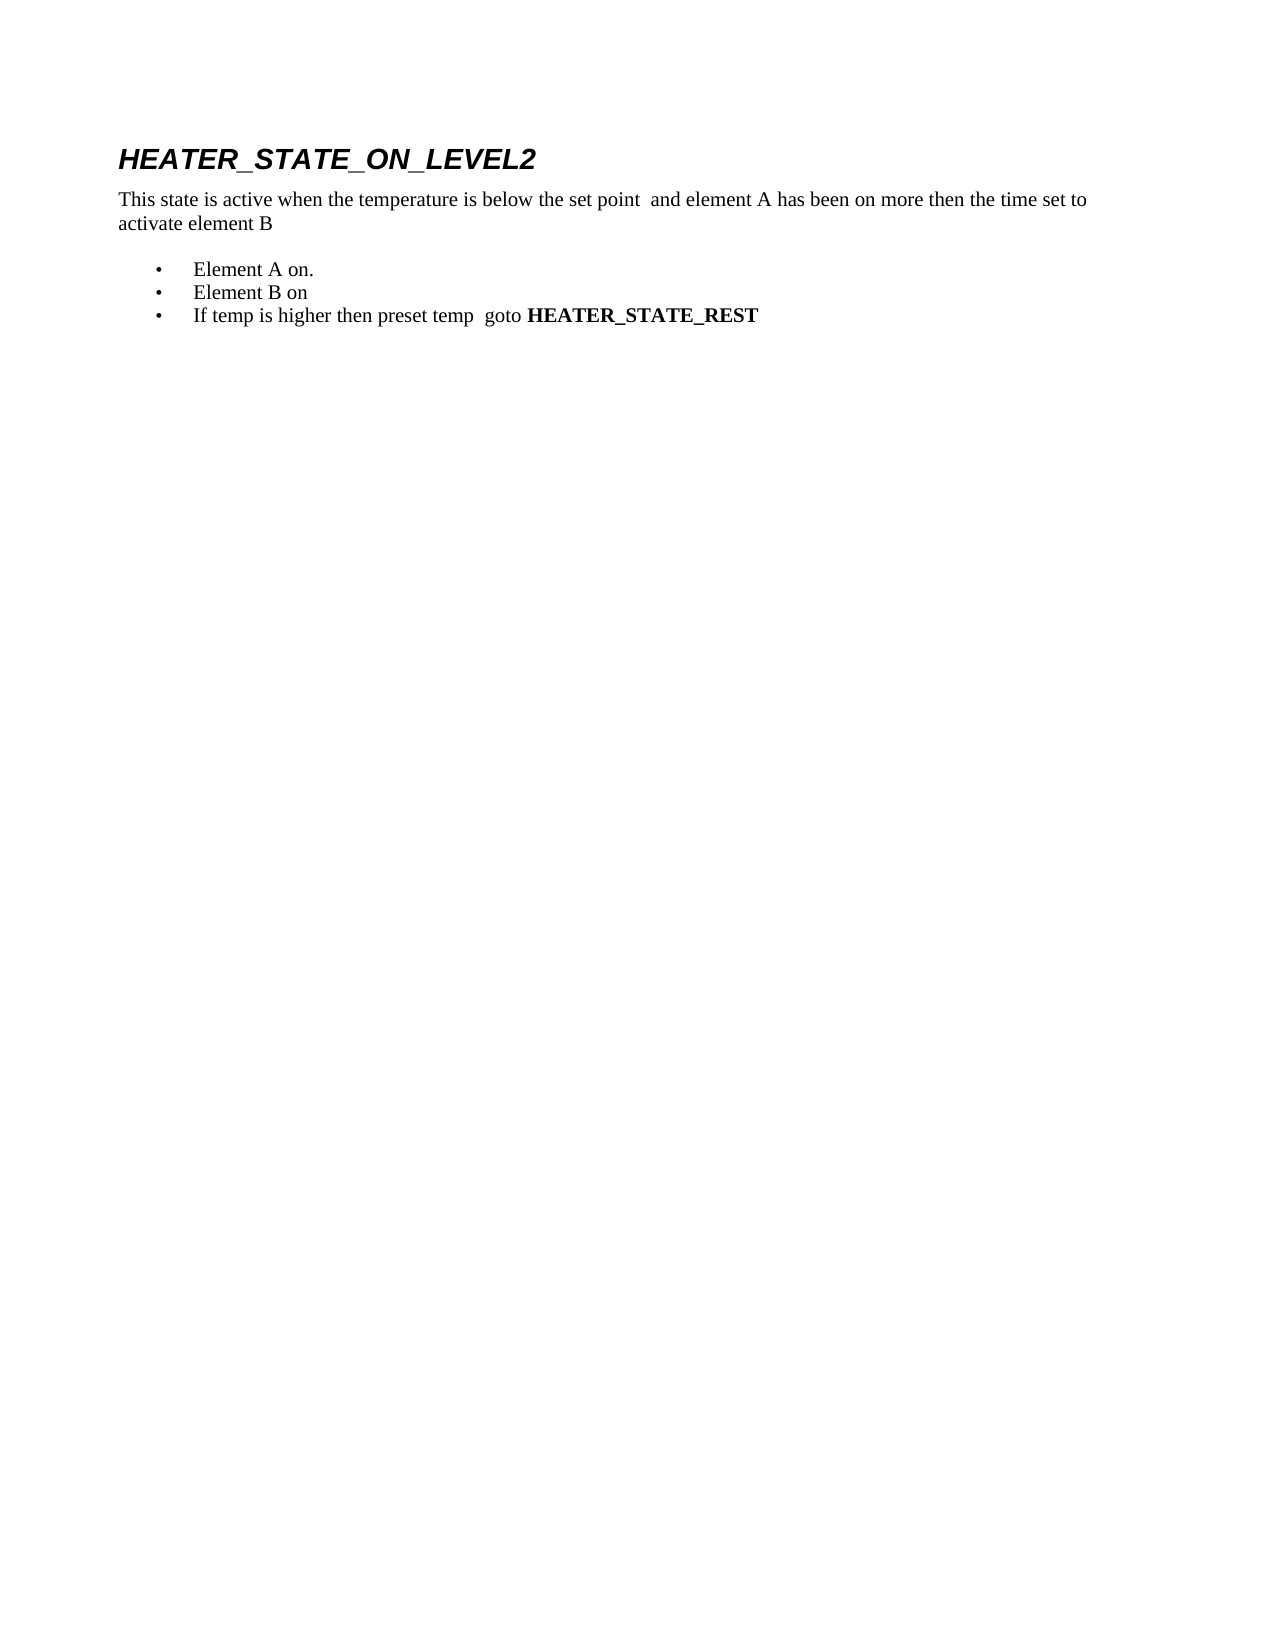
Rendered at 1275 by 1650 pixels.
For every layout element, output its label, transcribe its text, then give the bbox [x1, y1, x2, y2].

text This state is active when the temperature is below the set point and element A has been on more then the time set to activate element B [118, 188, 1157, 234]
list If temp is higher then preset temp goto HEATER_STATE_REST [156, 304, 1157, 327]
list Element B on [156, 281, 1157, 304]
subtitle HEATER_STATE_ON_LEVEL2 [118, 143, 1157, 176]
list Element A on. [156, 258, 1157, 281]
